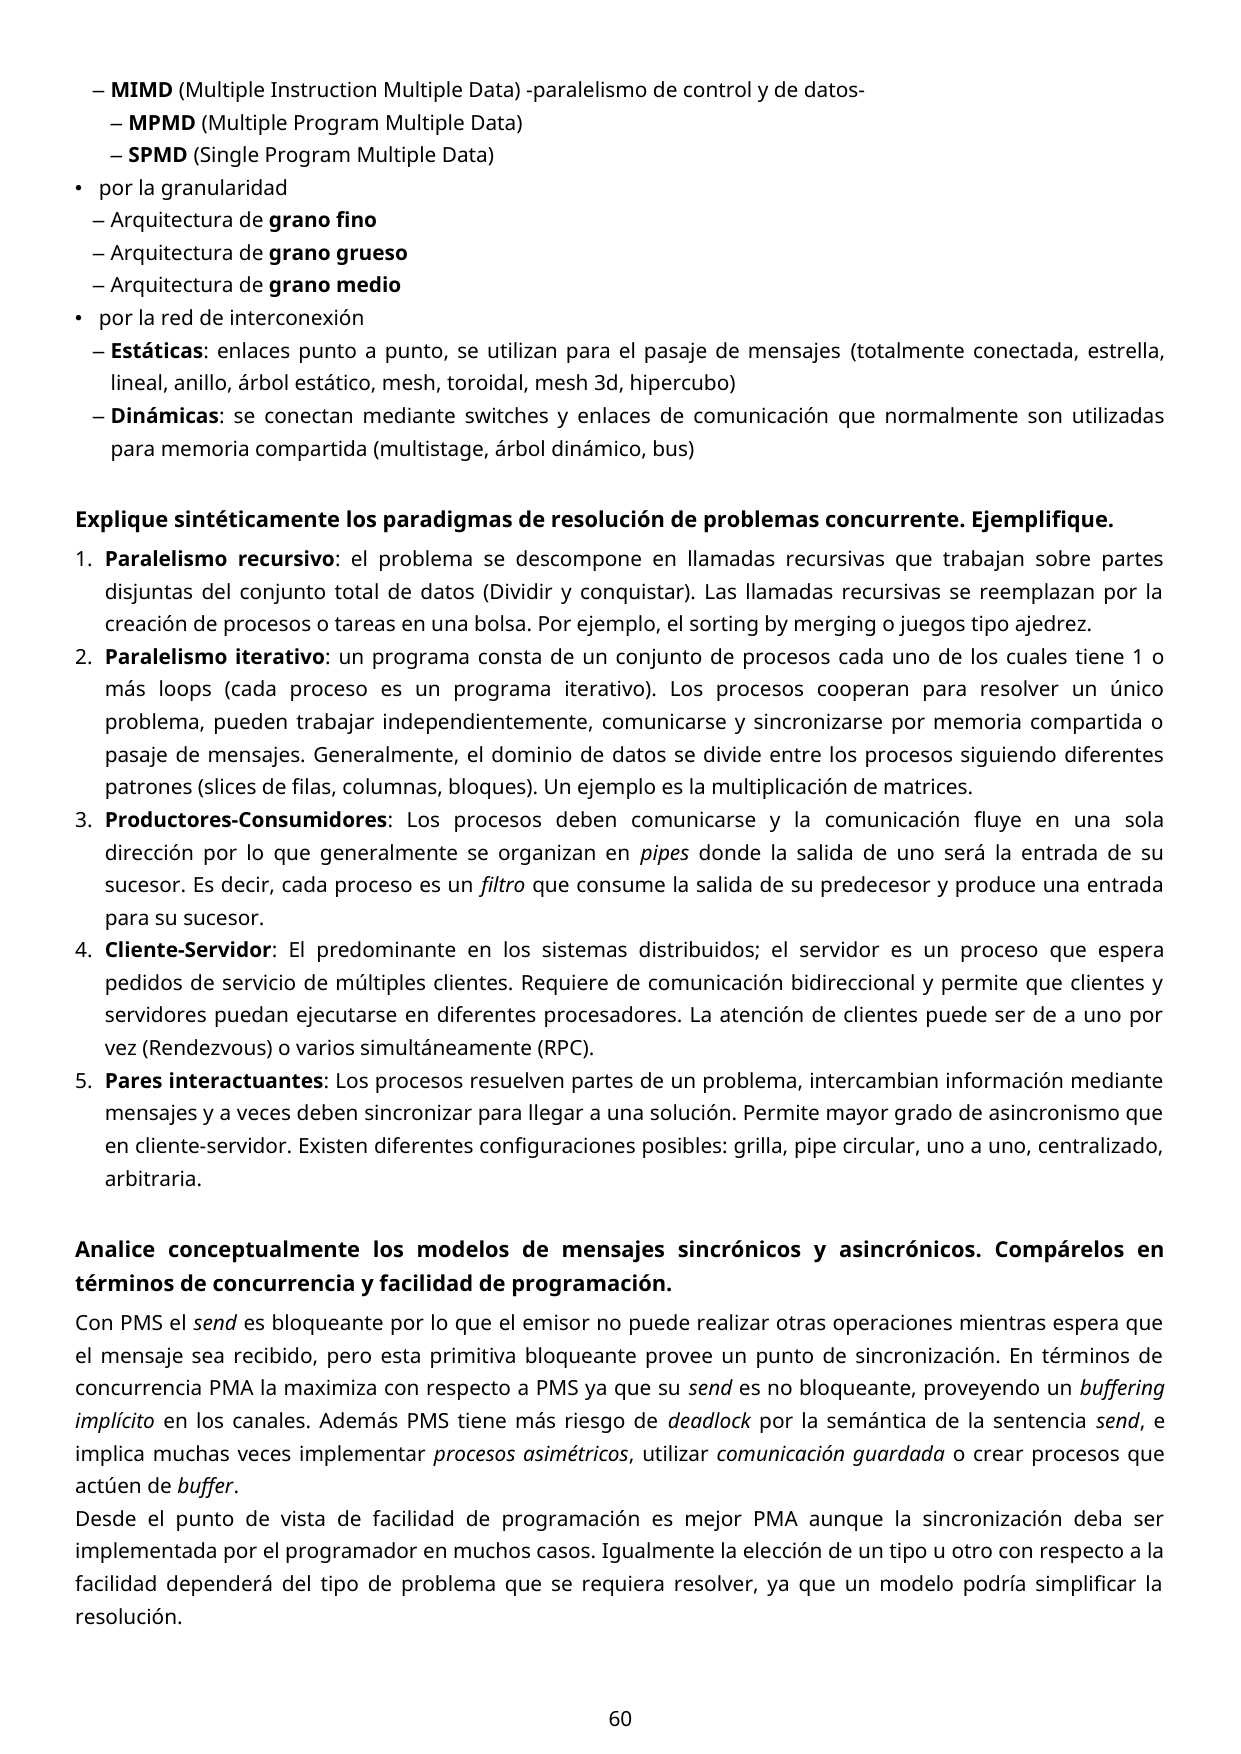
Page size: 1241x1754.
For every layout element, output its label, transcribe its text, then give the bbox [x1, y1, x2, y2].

list MPMD (Multiple Program Multiple Data) [110, 108, 1165, 136]
list SPMD (Single Program Multiple Data) [110, 140, 1165, 169]
list MIMD (Multiple Instruction Multiple Data) -paralelismo de control y de datos- [93, 75, 1165, 103]
subtitle Analice conceptualmente los modelos de mensajes sincrónicos y asincrónicos. Compárelos en términos de concurrencia y facilidad de programación. [75, 1234, 1165, 1298]
list Productores-Consumidores: Los procesos deben comunicarse y la comunicación fluye en una sola dirección por lo que generalmente se organizan en pipes donde la salida de uno será la entrada de su sucesor. Es decir, cada proceso es un filtro que consume la salida de su predecesor y produce una entrada para su sucesor. [75, 805, 1165, 931]
list Arquitectura de grano medio [93, 271, 1165, 299]
text Con PMS el send es bloqueante por lo que el emisor no puede realizar otras operaciones mientras espera que el mensaje sea recibido, pero esta primitiva bloqueante provee un punto de sincronización. En términos de concurrencia PMA la maximiza con respecto a PMS ya que su send es no bloqueante, proveyendo un buffering implícito en los canales. Además PMS tiene más riesgo de deadlock por la semántica de la sentencia send, e implica muchas veces implementar procesos asimétricos, utilizar comunicación guardada o crear procesos que actúen de buffer. [75, 1308, 1165, 1500]
list Pares interactuantes: Los procesos resuelven partes de un problema, intercambian información mediante mensajes y a veces deben sincronizar para llegar a una solución. Permite mayor grado de asincronismo que en cliente-servidor. Existen diferentes configuraciones posibles: grilla, pipe circular, uno a uno, centralizado, arbitraria. [75, 1066, 1165, 1192]
list Arquitectura de grano grueso [93, 238, 1165, 266]
list Paralelismo recursivo: el problema se descompone en llamadas recursivas que trabajan sobre partes disjuntas del conjunto total de datos (Dividir y conquistar). Las llamadas recursivas se reemplazan por la creación de procesos o tareas en una bolsa. Por ejemplo, el sorting by merging o juegos tipo ajedrez. [75, 544, 1165, 638]
list por la granularidad [75, 173, 1165, 201]
list Arquitectura de grano fino [93, 205, 1165, 234]
list Paralelismo iterativo: un programa consta de un conjunto de procesos cada uno de los cuales tiene 1 o más loops (cada proceso es un programa iterativo). Los procesos cooperan para resolver un único problema, pueden trabajar independientemente, comunicarse y sincronizarse por memoria compartida o pasaje de mensajes. Generalmente, el dominio de datos se divide entre los procesos siguiendo diferentes patrones (slices de filas, columnas, bloques). Un ejemplo es la multiplicación de matrices. [75, 642, 1165, 801]
list Cliente-Servidor: El predominante en los sistemas distribuidos; el servidor es un proceso que espera pedidos de servicio de múltiples clientes. Requiere de comunicación bidireccional y permite que clientes y servidores puedan ejecutarse en diferentes procesadores. La atención de clientes puede ser de a uno por vez (Rendezvous) o varios simultáneamente (RPC). [75, 935, 1165, 1062]
text Desde el punto de vista de facilidad de programación es mejor PMA aunque la sincronización deba ser implementada por el programador en muchos casos. Igualmente la elección de un tipo u otro con respecto a la facilidad dependerá del tipo de problema que se requiera resolver, ya que un modelo podría simplificar la resolución. [75, 1504, 1165, 1630]
list Dinámicas: se conectan mediante switches y enlaces de comunicación que normalmente son utilizadas para memoria compartida (multistage, árbol dinámico, bus) [93, 401, 1165, 462]
list Estáticas: enlaces punto a punto, se utilizan para el pasaje de mensajes (totalmente conectada, estrella, lineal, anillo, árbol estático, mesh, toroidal, mesh 3d, hipercubo) [93, 336, 1165, 397]
subtitle Explique sintéticamente los paradigmas de resolución de problemas concurrente. Ejemplifique. [75, 504, 1165, 534]
list por la red de interconexión [75, 303, 1165, 332]
